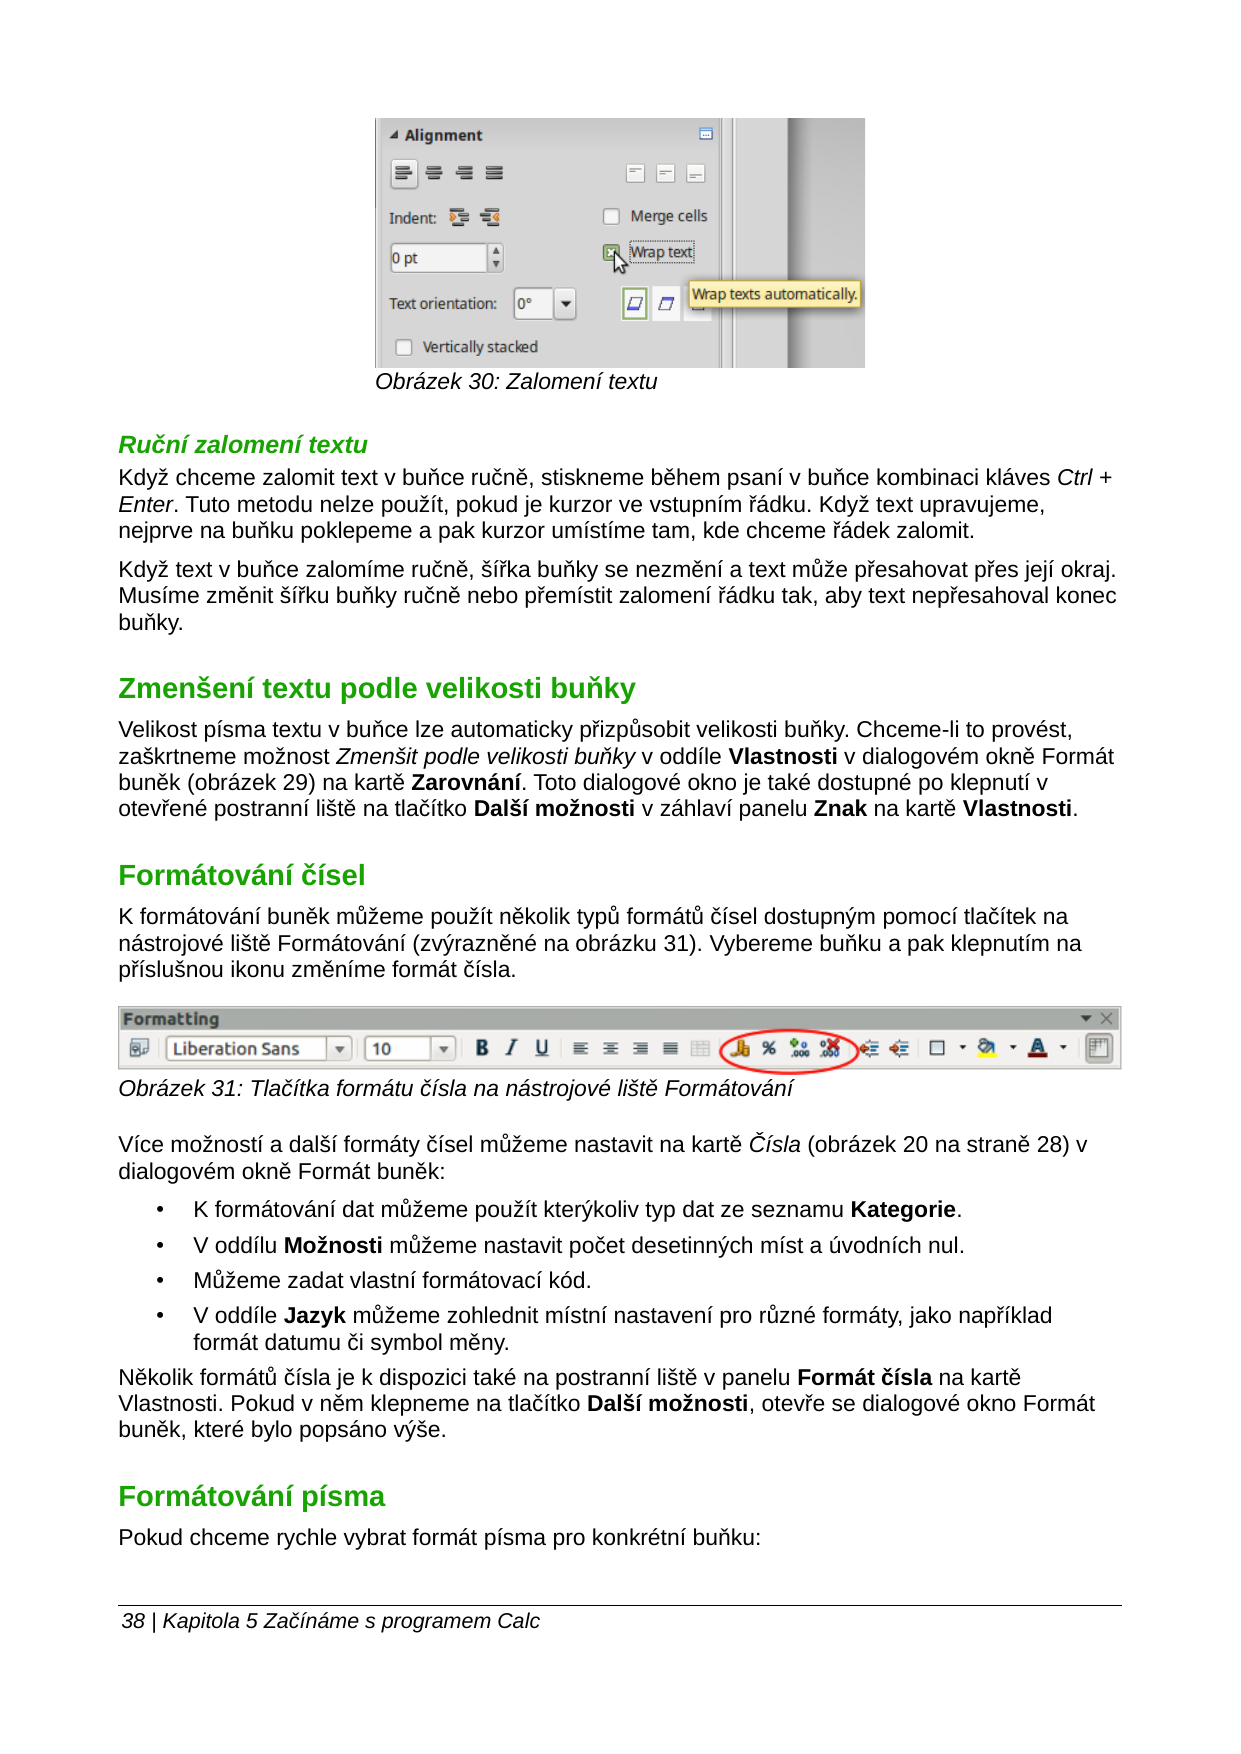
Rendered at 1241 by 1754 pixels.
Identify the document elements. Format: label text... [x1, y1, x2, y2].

list K formátování dat můžeme použít kterýkoliv typ dat ze seznamu Kategorie. [156, 1196, 1122, 1223]
list Více možností a další formáty čísel můžeme nastavit na kartě Čísla (obrázek 20 na straně 27) v dialogovém okně Formát buněk: [118, 1131, 1122, 1184]
text Obrázek 31: Tlačítka formátu čísla na nástrojové liště Formátování [118, 1075, 1122, 1101]
list V oddíle Jazyk můžeme zohlednit místní nastavení pro různé formáty, jako například formát datumu či symbol měny. [156, 1302, 1122, 1355]
list Můžeme zadat vlastní formátovací kód. [156, 1267, 1122, 1293]
text Obrázek 30: Zalomení textu [375, 368, 865, 394]
subtitle Ruční zalomení textu [118, 429, 1122, 458]
list V oddílu Možnosti můžeme nastavit počet desetinných míst a úvodních nul. [156, 1232, 1122, 1258]
subtitle Formátování čísel [118, 858, 1122, 891]
list K formátování buněk můžeme použít několik typů formátů čísel dostupným pomocí tlačítek na nástrojové liště Formátování (zvýrazněné na obrázku 31). Vybereme buňku a pak klepnutím na příslušnou ikonu změníme formát čísla. [118, 903, 1122, 982]
subtitle Zmenšení textu podle velikosti buňky [118, 671, 1122, 704]
text Když text v buňce zalomíme ručně, šířka buňky se nezmění a text může přesahovat přes její okraj. Musíme změnit šířku buňky ručně nebo přemístit zalomení řádku tak, aby text nepřesahoval konec buňky. [118, 556, 1122, 635]
picture [118, 1006, 1123, 1075]
text Když chceme zalomit text v buňce ručně, stiskneme během psaní v buňce kombinaci kláves Ctrl + Enter. Tuto metodu nelze použít, pokud je kurzor ve vstupním řádku. Když text upravujeme, nejprve na buňku poklepeme a pak kurzor umístíme tam, kde chceme řádek zalomit. [118, 464, 1122, 543]
text Několik formátů čísla je k dispozici také na postranní liště v panelu Formát čísla na kartě Vlastnosti. Pokud v něm klepneme na tlačítko Další možnosti, otevře se dialogové okno Formát buněk, které bylo popsáno výše. [118, 1364, 1122, 1443]
subtitle Formátování písma [118, 1479, 1122, 1512]
text Velikost písma textu v buňce lze automaticky přizpůsobit velikosti buňky. Chceme-li to provést, zaškrtneme možnost Zmenšit podle velikosti buňky v oddíle Vlastnosti v dialogovém okně Formát buněk (obrázek 29) na kartě Zarovnání. Toto dialogové okno je také dostupné po klepnutí v otevřené postranní liště na tlačítko Další možnosti v záhlaví panelu Znak na kartě Vlastnosti. [118, 716, 1122, 822]
text Pokud chceme rychle vybrat formát písma pro konkrétní buňku: [118, 1524, 1122, 1551]
picture [375, 118, 866, 368]
